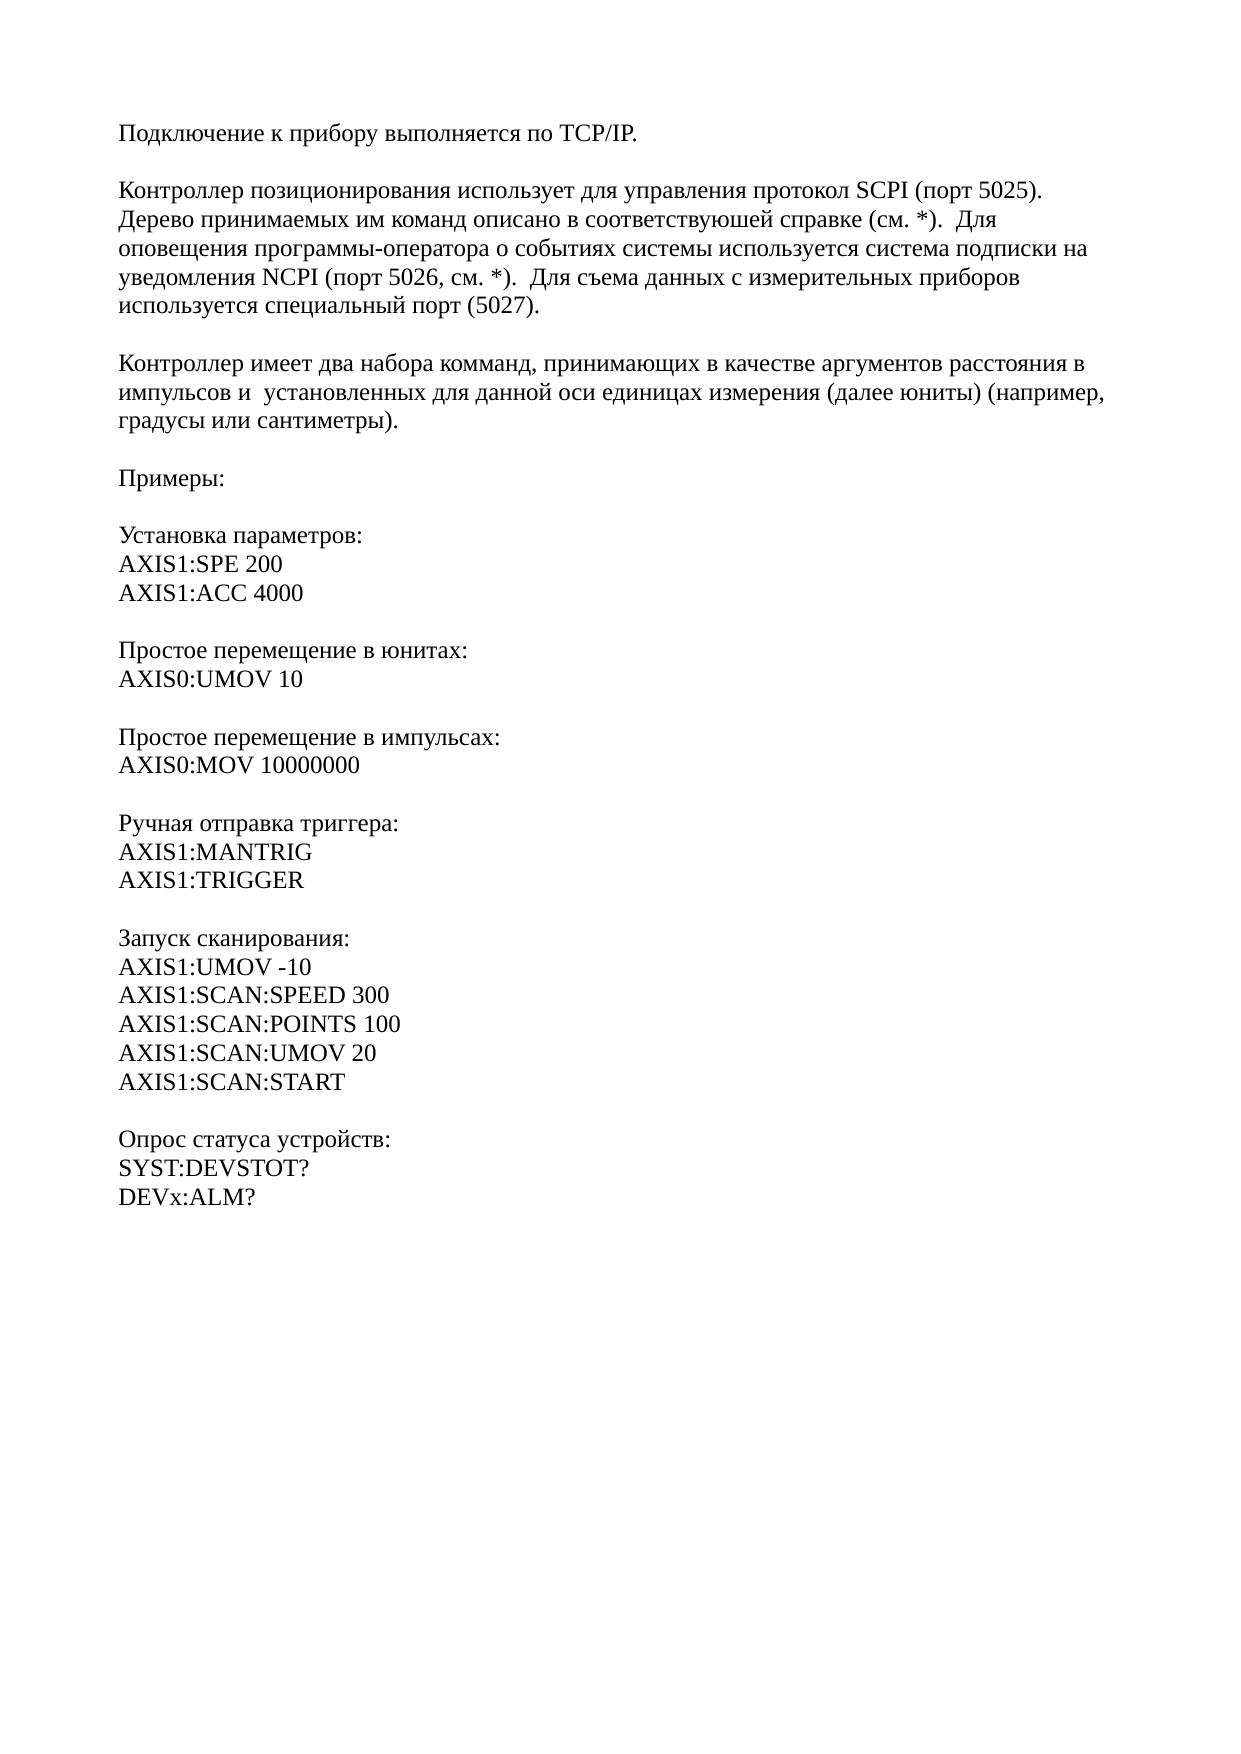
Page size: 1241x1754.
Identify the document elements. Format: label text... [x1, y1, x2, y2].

text Контроллер позиционирования использует для управления протокол SCPI (порт 5025). [118, 176, 1122, 204]
text Простое перемещение в юнитах: [118, 636, 1122, 664]
text AXIS1:SPE 200 [118, 549, 1122, 578]
text DEVx:ALM? [118, 1182, 1122, 1211]
text SYST:DEVSTOT? [118, 1153, 1122, 1182]
text AXIS1:UMOV -10 [118, 952, 1122, 981]
text Контроллер имеет два набора комманд, принимающих в качестве аргументов расстояния в импульсов и установленных для данной оси единицах измерения (далее юниты) (например, градусы или сантиметры). [118, 348, 1122, 434]
text Запуск сканирования: [118, 923, 1122, 952]
text AXIS1:ACC 4000 [118, 578, 1122, 607]
text AXIS1:SCAN:START [118, 1067, 1122, 1096]
text Подключение к прибору выполняется по TCP/IP. [118, 118, 1122, 147]
text AXIS1:SCAN:POINTS 100 [118, 1009, 1122, 1038]
text Дерево принимаемых им команд описано в соответствуюшей справке (см. *). Для оповещения программы-оператора о событиях системы используется система подписки на уведомления NCPI (порт 5026, см. *). Для съема данных с измерительных приборов используется специальный порт (5027). [118, 204, 1122, 319]
text Примеры: [118, 463, 1122, 492]
text AXIS1:SCAN:UMOV 20 [118, 1038, 1122, 1067]
text Установка параметров: [118, 521, 1122, 549]
text AXIS0:UMOV 10 [118, 664, 1122, 693]
text AXIS1:SCAN:SPEED 300 [118, 981, 1122, 1009]
text AXIS0:MOV 10000000 [118, 751, 1122, 779]
text Простое перемещение в импульсах: [118, 722, 1122, 751]
text Ручная отправка триггера: [118, 808, 1122, 837]
text AXIS1:MANTRIG [118, 837, 1122, 866]
text AXIS1:TRIGGER [118, 866, 1122, 894]
text Опрос статуса устройств: [118, 1124, 1122, 1153]
